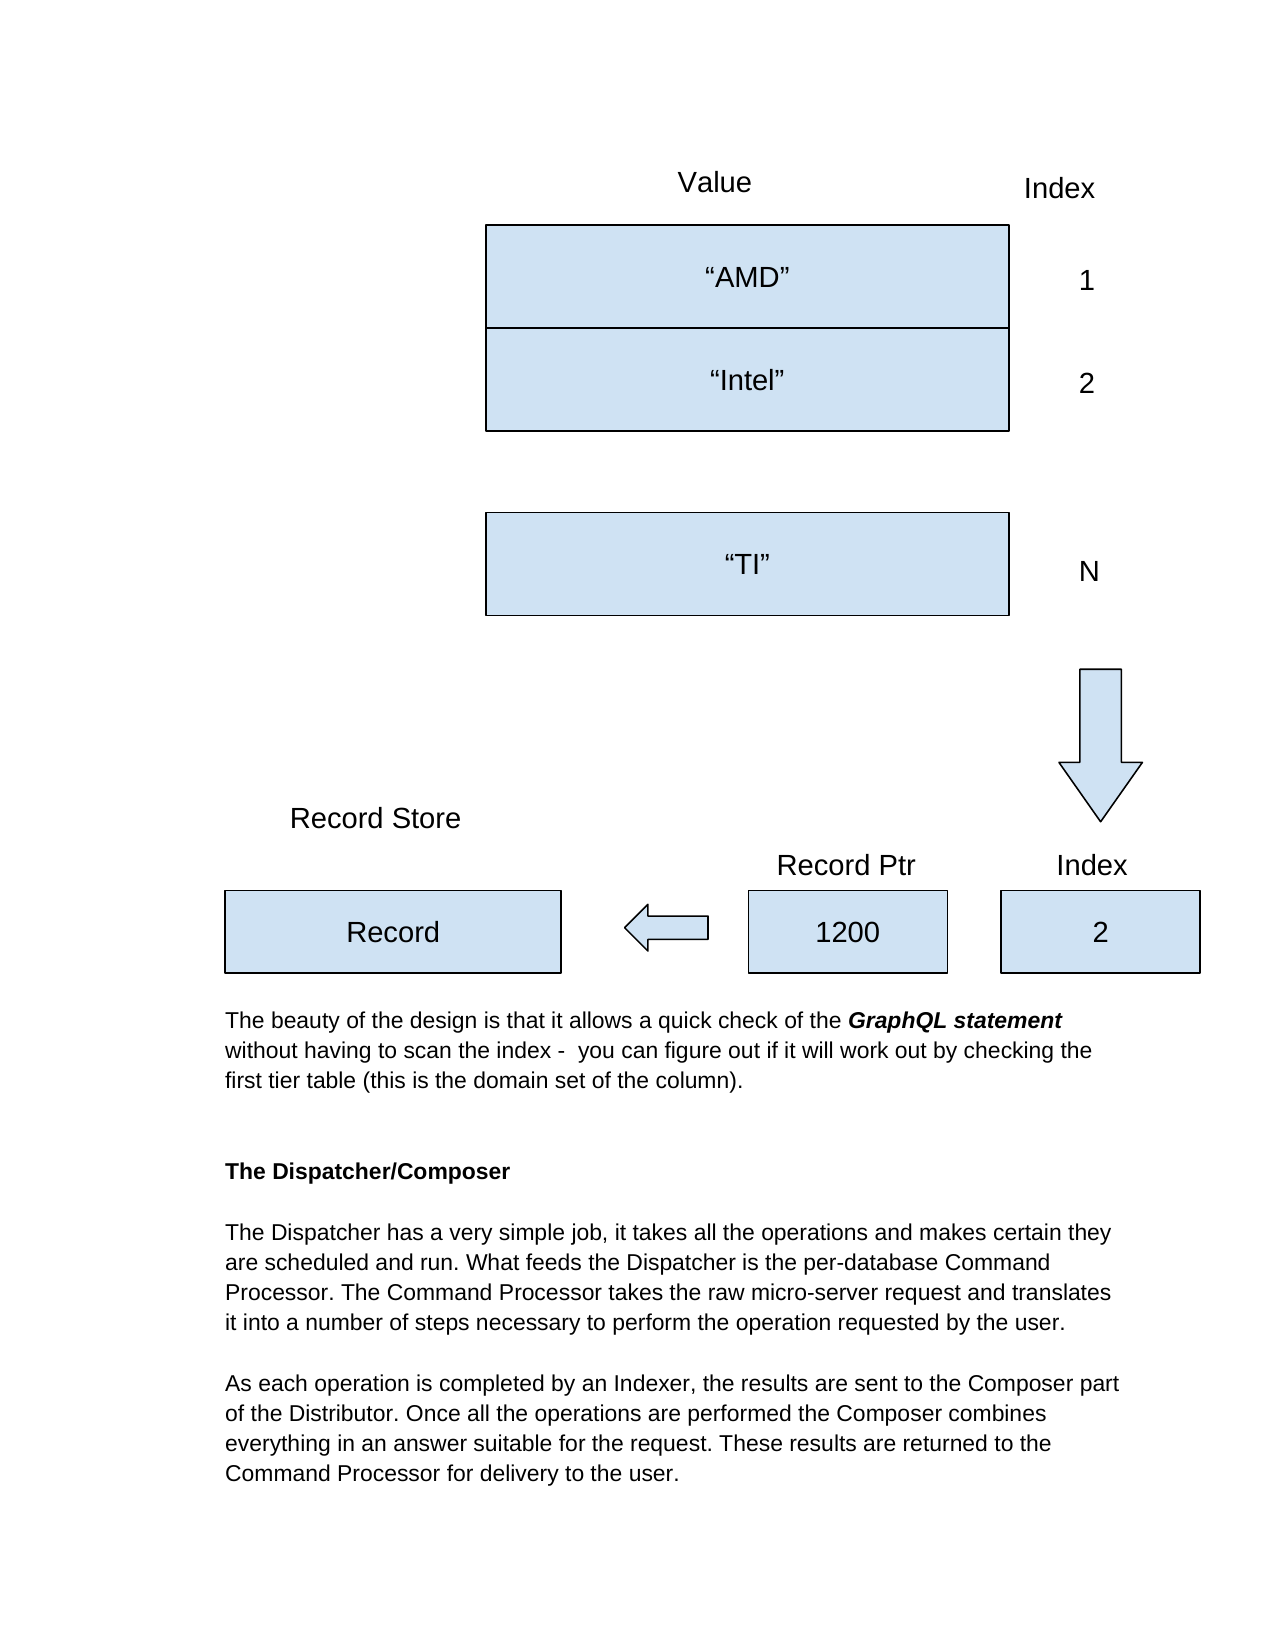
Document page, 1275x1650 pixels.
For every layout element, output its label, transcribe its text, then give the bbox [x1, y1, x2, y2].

text The Dispatcher/Composer [225, 1158, 1125, 1184]
text The Dispatcher has a very simple job, it takes all the operations and makes certain they are scheduled and run. What feeds the Dispatcher is the per-database Command Processor. The Command Processor takes the raw micro-server request and translates it into a number of steps necessary to perform the operation requested by the user. [225, 1218, 1125, 1335]
text As each operation is completed by an Indexer, the results are sent to the Composer part of the Distributor. Once all the operations are performed the Composer combines everything in an answer suitable for the request. These results are returned to the Command Processor for delivery to the user. [225, 1369, 1125, 1486]
text The beauty of the design is that it allows a quick check of the GraphQL statement without having to scan the index - you can figure out if it will work out by checking the first tier table (this is the domain set of the column). [225, 1007, 1125, 1094]
